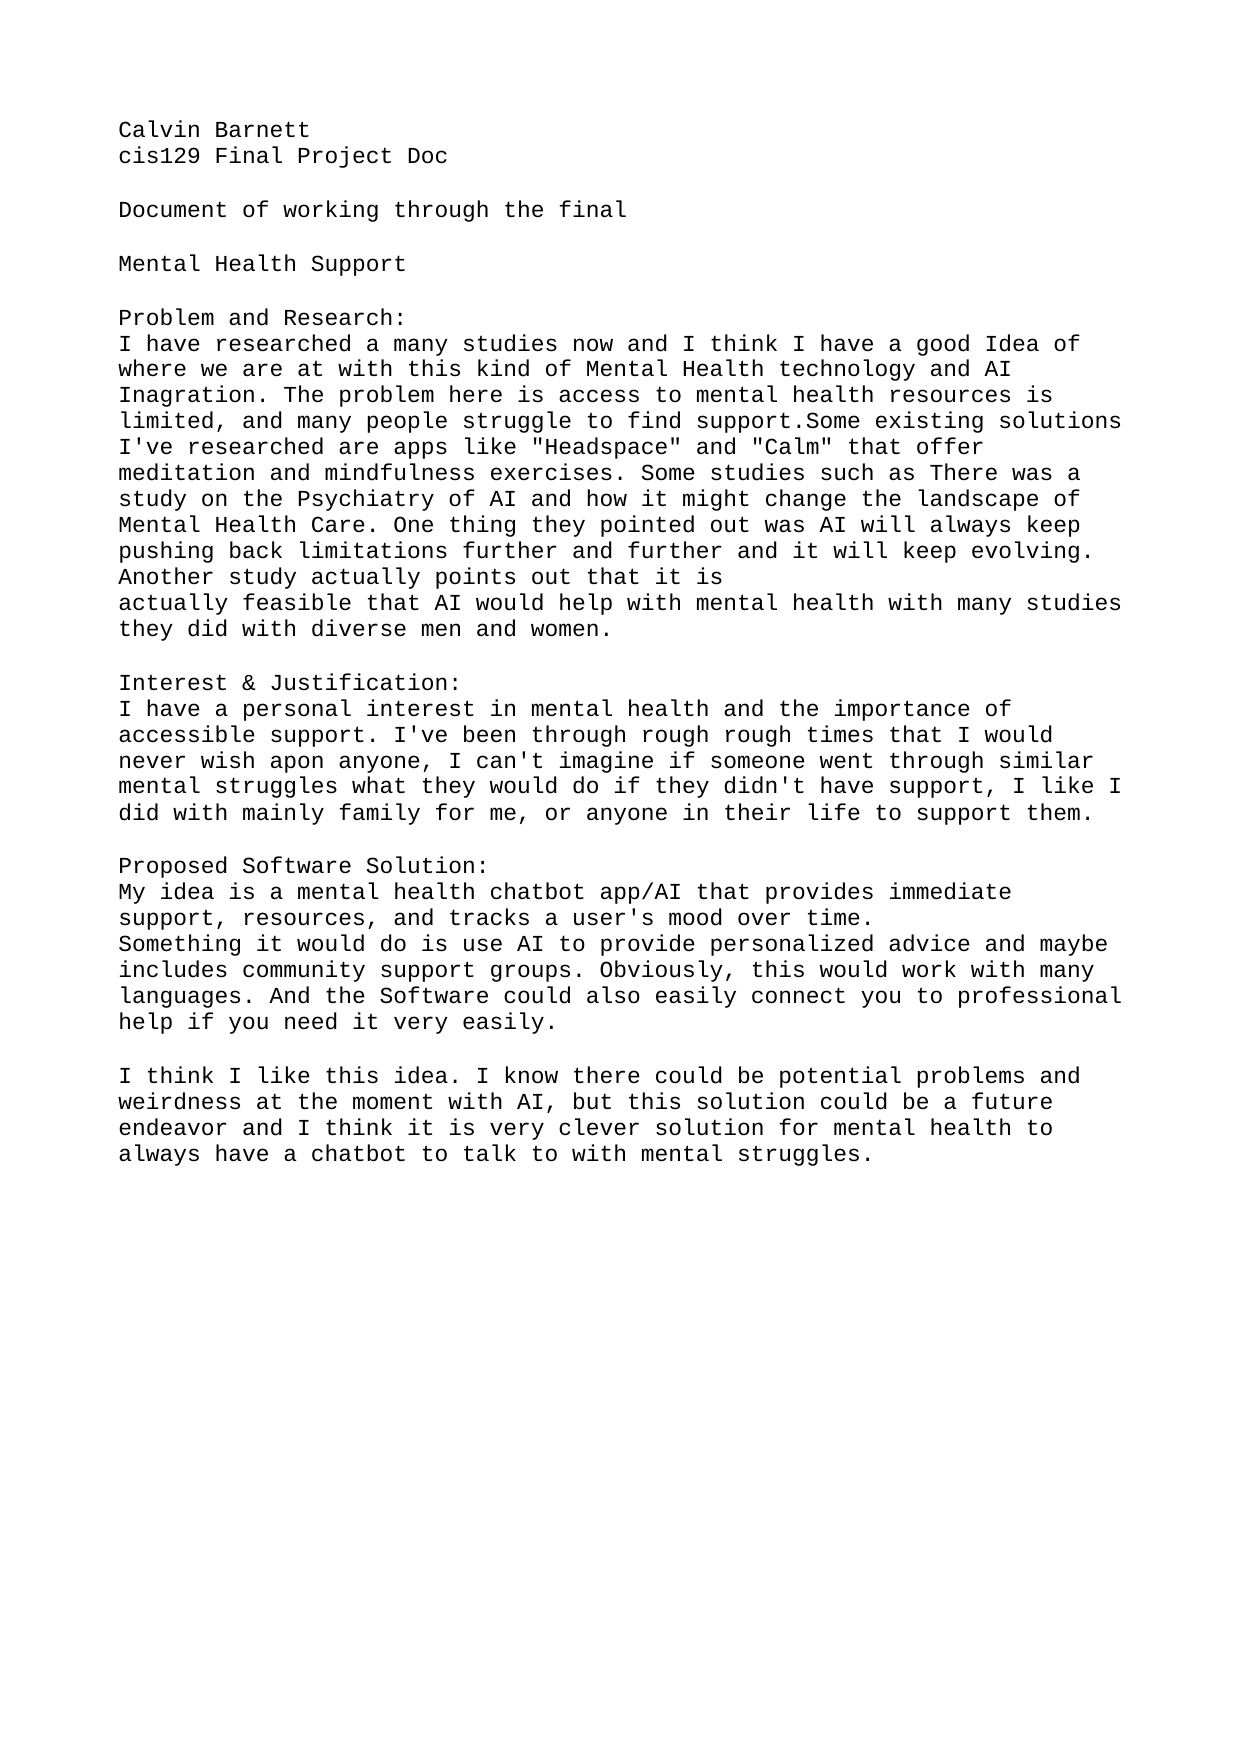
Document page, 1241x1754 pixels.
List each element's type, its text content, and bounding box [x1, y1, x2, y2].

text I think I like this idea. I know there could be potential problems and weirdness at the moment with AI, but this solution could be a future endeavor and I think it is very clever solution for mental health to always have a chatbot to talk to with mental struggles. [118, 1064, 1122, 1168]
text Problem and Research: [118, 306, 1122, 332]
text Interest & Justification: [118, 671, 1122, 697]
text I have researched a many studies now and I think I have a good Idea of where we are at with this kind of Mental Health technology and AI Inagration. The problem here is access to mental health resources is limited, and many people struggle to find support.Some existing solutions I've researched are apps like "Headspace" and "Calm" that offer meditation and mindfulness exercises. Some studies such as There was a study on the Psychiatry of AI and how it might change the landscape of Mental Health Care. One thing they pointed out was AI will always keep pushing back limitations further and further and it will keep evolving. Another study actually points out that it is [118, 332, 1122, 591]
text Proposed Software Solution: [118, 855, 1122, 881]
text Something it would do is use AI to provide personalized advice and maybe includes community support groups. Obviously, this would work with many languages. And the Software could also easily connect you to professional help if you need it very easily. [118, 933, 1122, 1036]
text Calvin Barnett [118, 118, 1122, 144]
text I have a personal interest in mental health and the importance of accessible support. I've been through rough rough times that I would never wish apon anyone, I can't imagine if someone went through similar mental struggles what they would do if they didn't have support, I like I did with mainly family for me, or anyone in their life to support them. [118, 697, 1122, 827]
text Mental Health Support [118, 252, 1122, 278]
text Document of working through the final [118, 198, 1122, 224]
text cis129 Final Project Doc [118, 144, 1122, 170]
text actually feasible that AI would help with mental health with many studies they did with diverse men and women. [118, 591, 1122, 643]
text My idea is a mental health chatbot app/AI that provides immediate support, resources, and tracks a user's mood over time. [118, 881, 1122, 933]
